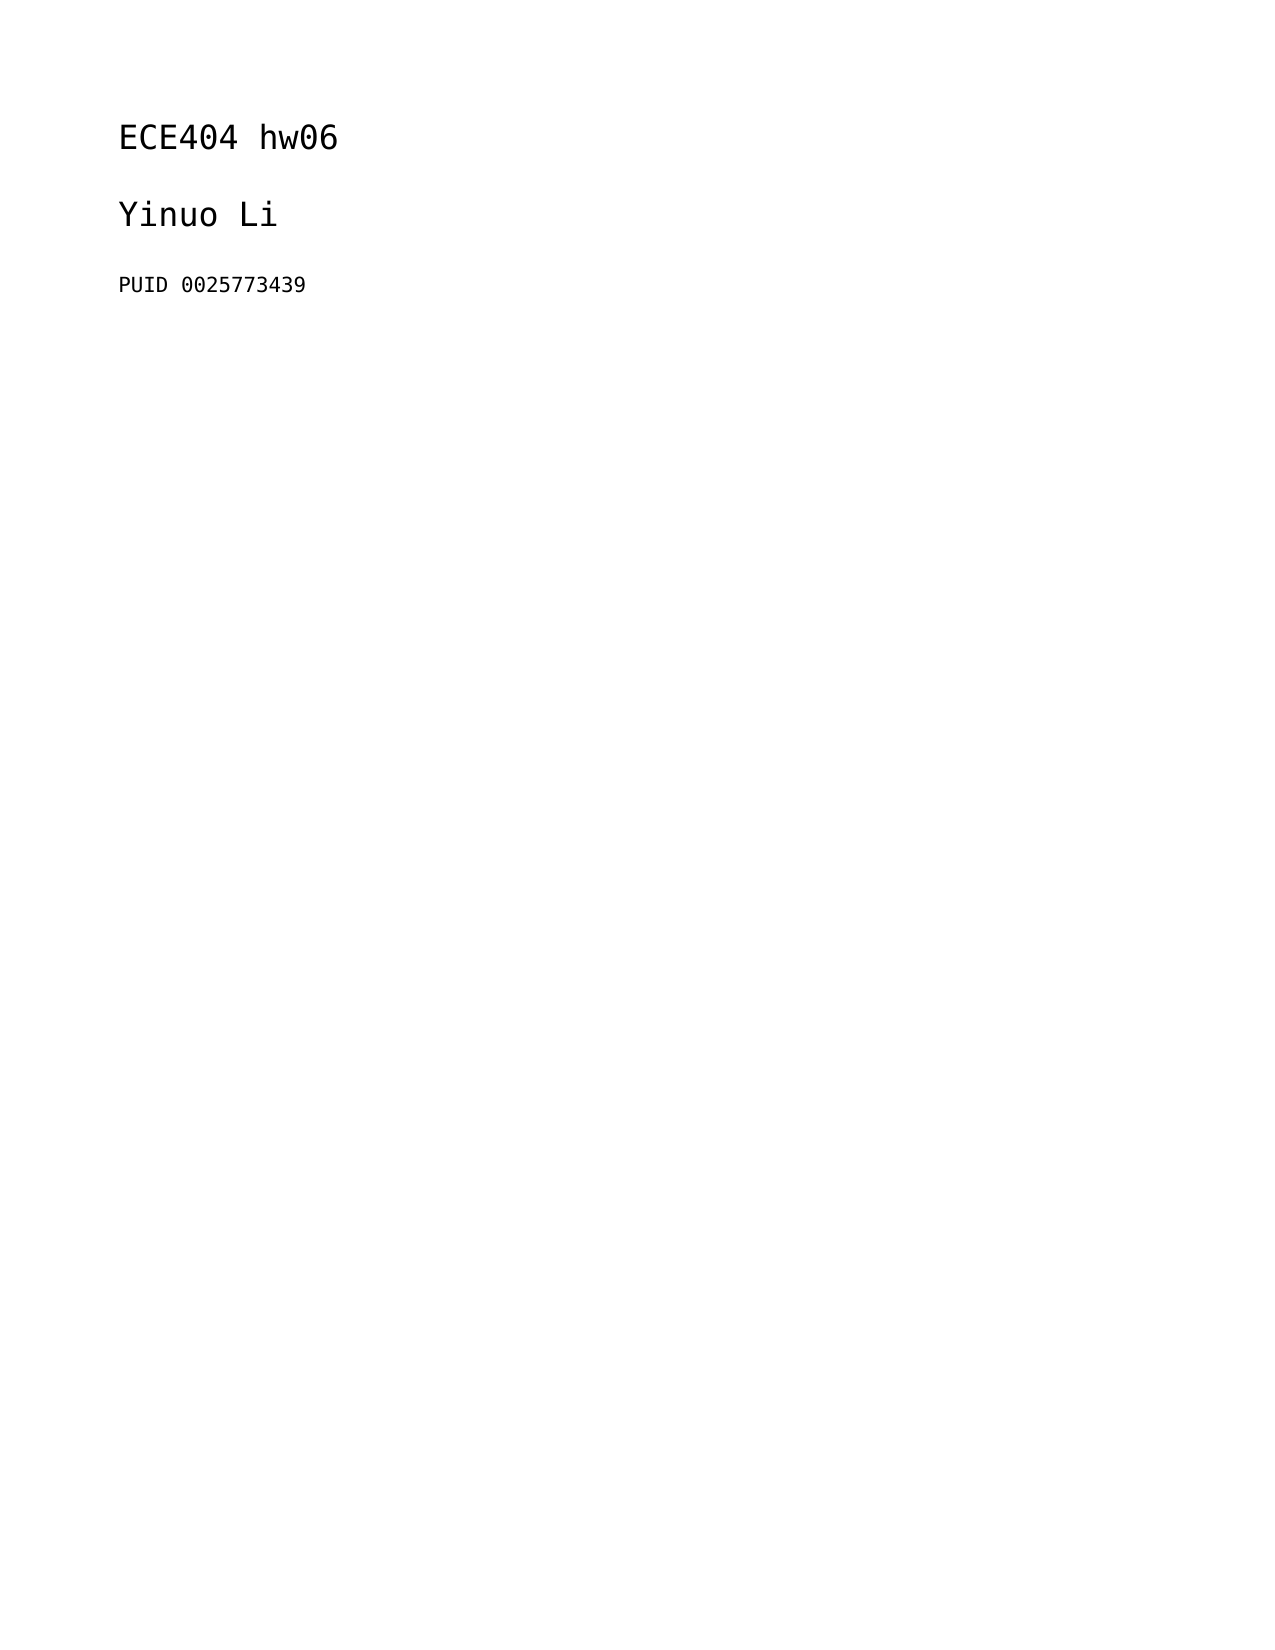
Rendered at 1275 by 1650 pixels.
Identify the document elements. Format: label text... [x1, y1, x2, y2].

text Yinuo Li [118, 196, 1157, 235]
text PUID 0025773439 [118, 273, 1157, 298]
text ECE404 hw06 [118, 118, 1157, 157]
